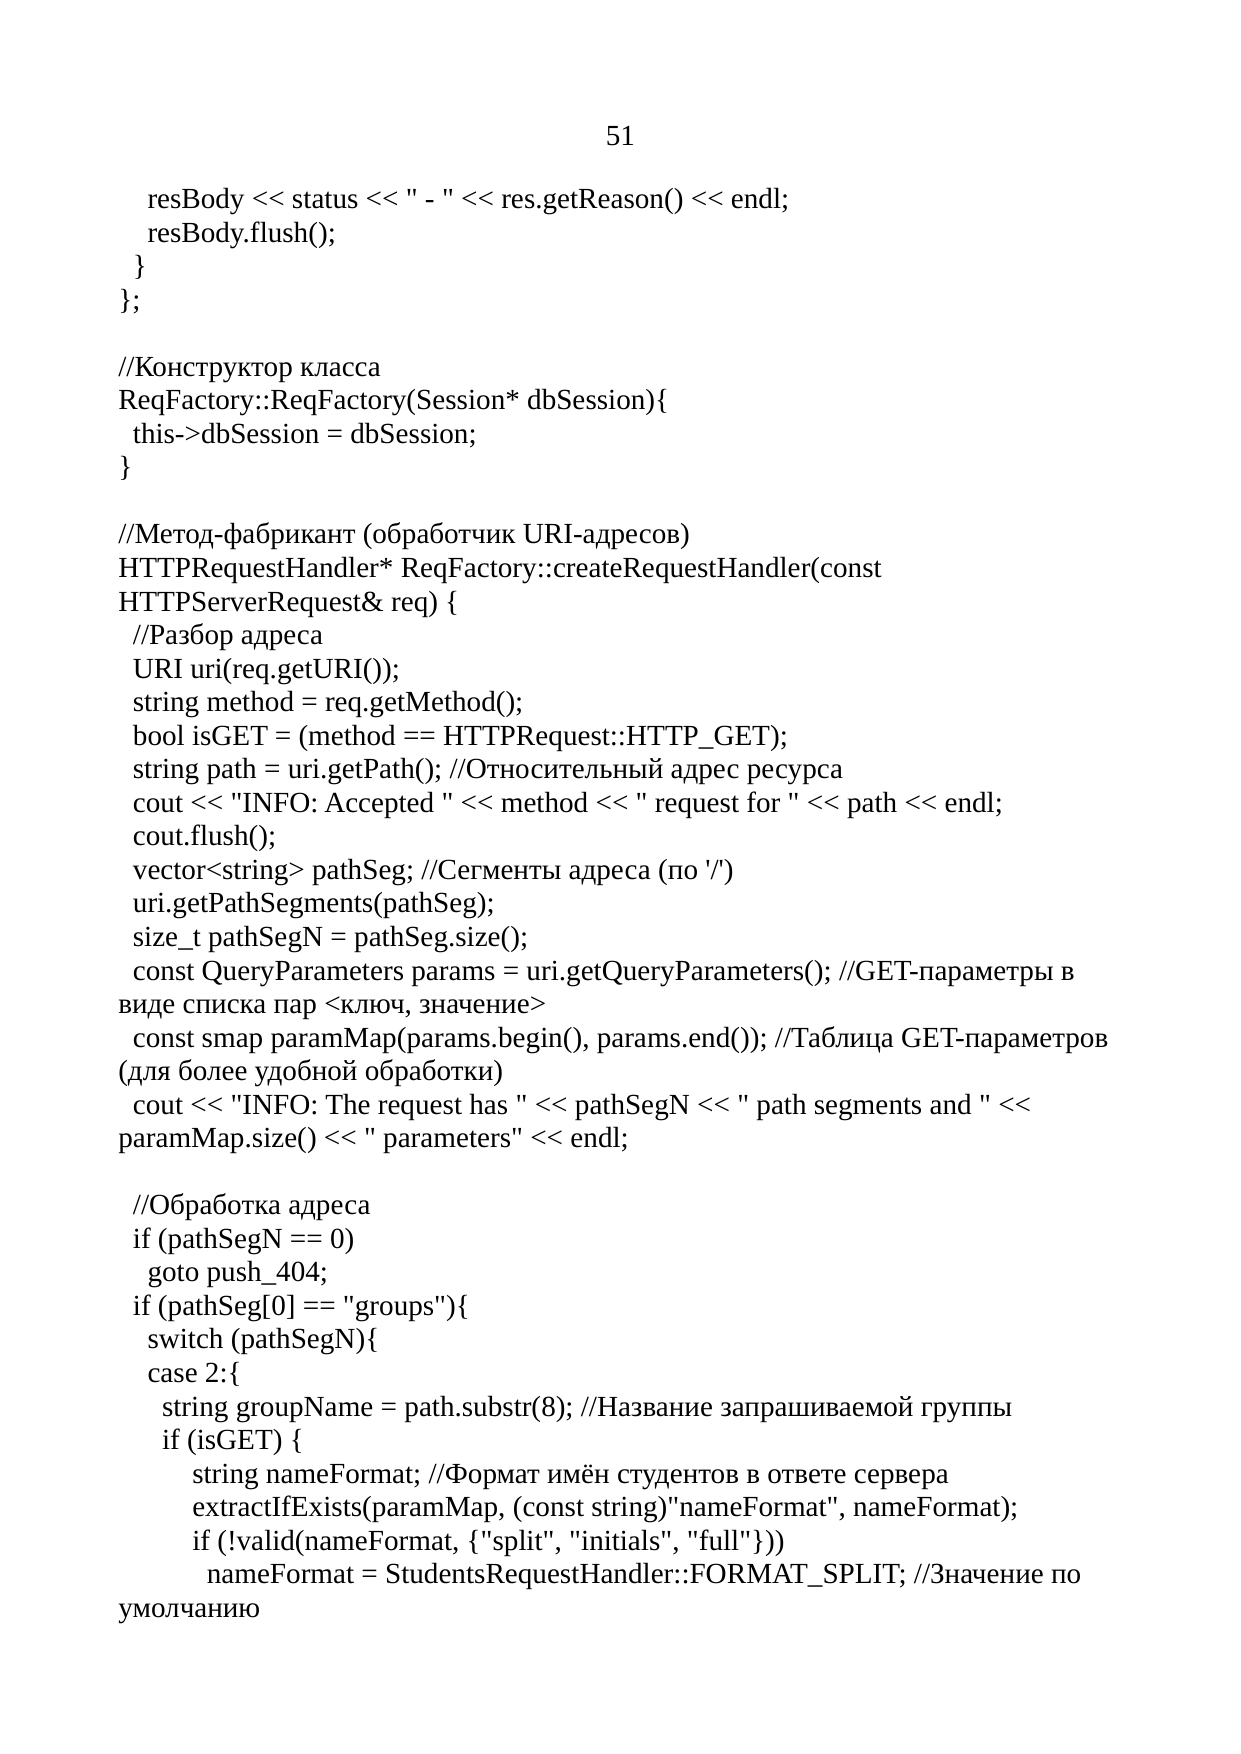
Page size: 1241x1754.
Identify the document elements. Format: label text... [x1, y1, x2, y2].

text resBody << status << " - " << res.getReason() << endl; resBody.flush(); } }; //Конструктор класса ReqFactory::ReqFactory(Session* dbSession){ this->dbSession = dbSession; } //Метод-фабрикант (обработчик URI-адресов) HTTPRequestHandler* ReqFactory::createRequestHandler(const HTTPServerRequest& req) { //Разбор адреса URI uri(req.getURI()); string method = req.getMethod(); bool isGET = (method == HTTPRequest::HTTP_GET); string path = uri.getPath(); //Относительный адрес ресурса cout << "INFO: Accepted " << method << " request for " << path << endl; cout.flush(); vector<string> pathSeg; //Сегменты адреса (по '/') uri.getPathSegments(pathSeg); size_t pathSegN = pathSeg.size(); const QueryParameters params = uri.getQueryParameters(); //GET-параметры в виде списка пар <ключ, значение> const smap paramMap(params.begin(), params.end()); //Таблица GET-параметров (для более удобной обработки) cout << "INFO: The request has " << pathSegN << " path segments and " << paramMap.size() << " parameters" << endl; //Обработка адреса if (pathSegN == 0) goto push_404; if (pathSeg[0] == "groups"){ switch (pathSegN){ case 2:{ string groupName = path.substr(8); //Название запрашиваемой группы if (isGET) { string nameFormat; //Формат имён студентов в ответе сервера extractIfExists(paramMap, (const string)"nameFormat", nameFormat); if (!valid(nameFormat, {"split", "initials", "full"})) nameFormat = StudentsRequestHandler::FORMAT_SPLIT; //Значение по умолчанию [118, 181, 1122, 1623]
